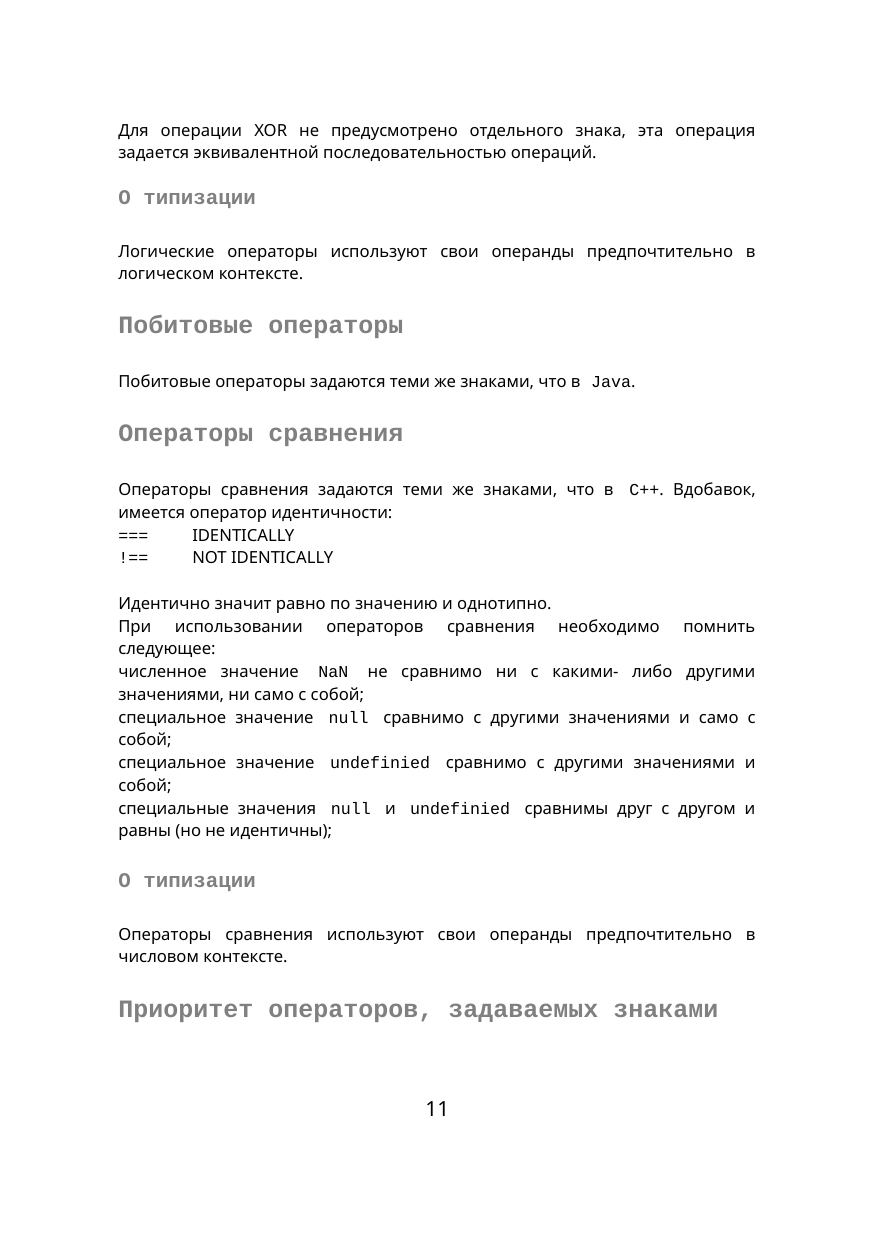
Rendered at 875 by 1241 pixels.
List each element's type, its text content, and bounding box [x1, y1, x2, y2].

text Идентично значит равно по значению и однотипно. [118, 592, 756, 614]
text Для операции XOR не предусмотрено отдельного знака, эта операция задается эквивалентной последовательностью операций. [118, 118, 756, 163]
text Операторы сравнения используют свои операнды предпочтительно в числовом контексте. [118, 922, 756, 968]
text численное значение NaN не сравнимо ни с какими- либо другими значениями, ни само с собой; [118, 660, 756, 705]
text Побитовые операторы [118, 313, 756, 341]
text Приоритет операторов, задаваемых знаками [118, 996, 756, 1024]
text Логические операторы используют свои операнды предпочтительно в логическом контексте. [118, 239, 756, 285]
text При использовании операторов сравнения необходимо помнить следующее: [118, 614, 756, 660]
text О типизации [118, 870, 756, 894]
text специальные значения null и undefinied сравнимы друг с другом и равны (но не идентичны); [118, 796, 756, 842]
text Побитовые операторы задаются теми же знаками, что в Java. [118, 370, 756, 393]
text Операторы сравнения задаются теми же знаками, что в C++. Вдобавок, имеется оператор идентичности: [118, 478, 756, 523]
text О типизации [118, 187, 756, 211]
text === IDENTICALLY [118, 523, 756, 546]
text !== NOT IDENTICALLY [118, 546, 756, 569]
text специальное значение undefinied сравнимо с другими значениями и собой; [118, 751, 756, 796]
text специальное значение null сравнимо с другими значениями и само с собой; [118, 705, 756, 751]
text Операторы сравнения [118, 421, 756, 449]
